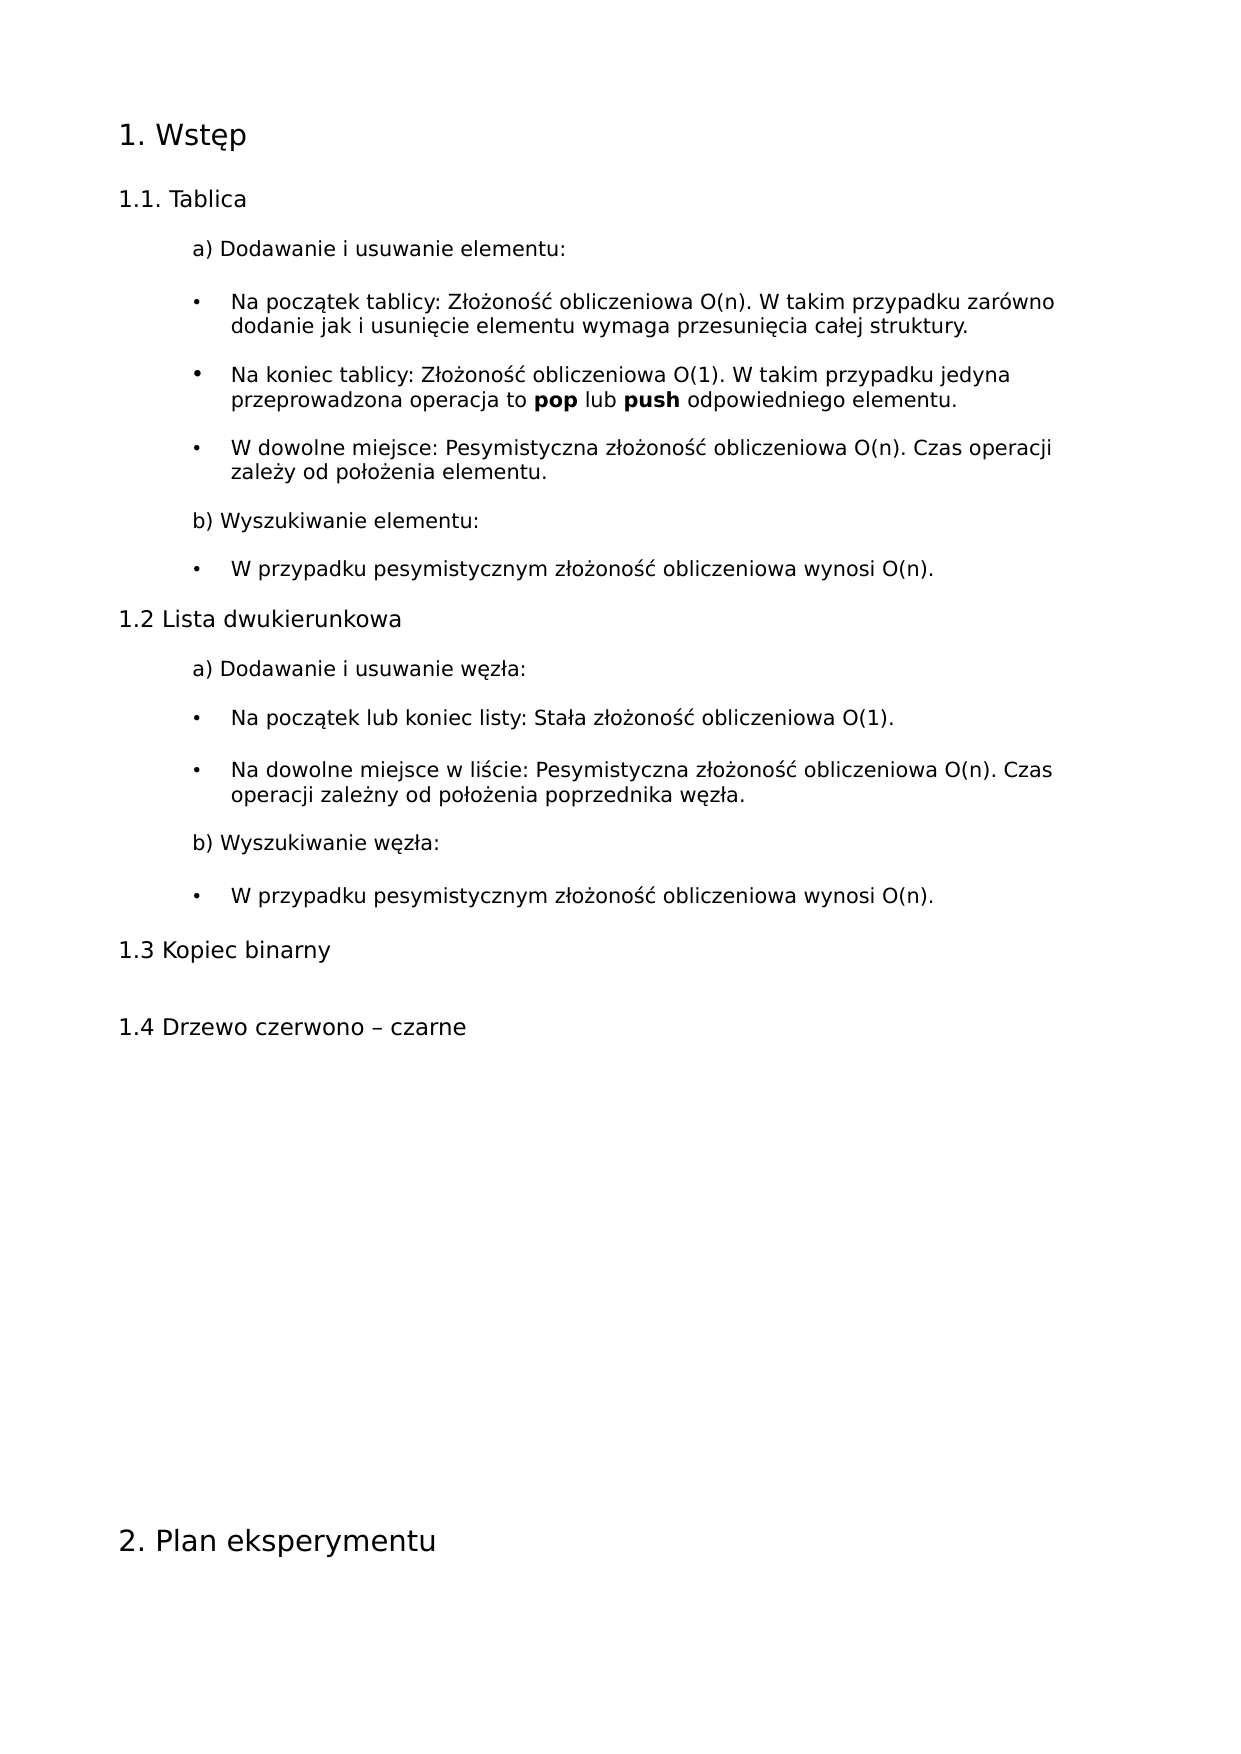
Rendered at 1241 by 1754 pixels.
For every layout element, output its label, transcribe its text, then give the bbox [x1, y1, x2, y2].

text b) Wyszukiwanie elementu: [118, 509, 1122, 533]
text 2. Plan eksperymentu [118, 1525, 1122, 1559]
list Na początek tablicy: Złożoność obliczeniowa O(n). W takim przypadku zarówno dodanie jak i usunięcie elementu wymaga przesunięcia całej struktury. [193, 290, 1122, 338]
text a) Dodawanie i usuwanie elementu: [118, 237, 1122, 261]
list Na początek lub koniec listy: Stała złożoność obliczeniowa O(1). [193, 706, 1122, 730]
list W przypadku pesymistycznym złożoność obliczeniowa wynosi O(n). [193, 884, 1122, 909]
text b) Wyszukiwanie węzła: [118, 831, 1122, 856]
list W dowolne miejsce: Pesymistyczna złożoność obliczeniowa O(n). Czas operacji zależy od położenia elementu. [193, 436, 1122, 485]
text a) Dodawanie i usuwanie węzła: [118, 657, 1122, 681]
text 1.1. Tablica [118, 186, 1122, 213]
list Na dowolne miejsce w liście: Pesymistyczna złożoność obliczeniowa O(n). Czas operacji zależny od położenia poprzednika węzła. [193, 758, 1122, 807]
list Na koniec tablicy: Złożoność obliczeniowa O(1). W takim przypadku jedyna przeprowadzona operacja to pop lub push odpowiedniego elementu. [193, 363, 1122, 412]
text 1. Wstęp [118, 118, 1122, 152]
text 1.4 Drzewo czerwono – czarne [118, 1014, 1122, 1041]
text 1.2 Lista dwukierunkowa [118, 606, 1122, 633]
list W przypadku pesymistycznym złożoność obliczeniowa wynosi O(n). [193, 557, 1122, 582]
text 1.3 Kopiec binarny [118, 937, 1122, 964]
